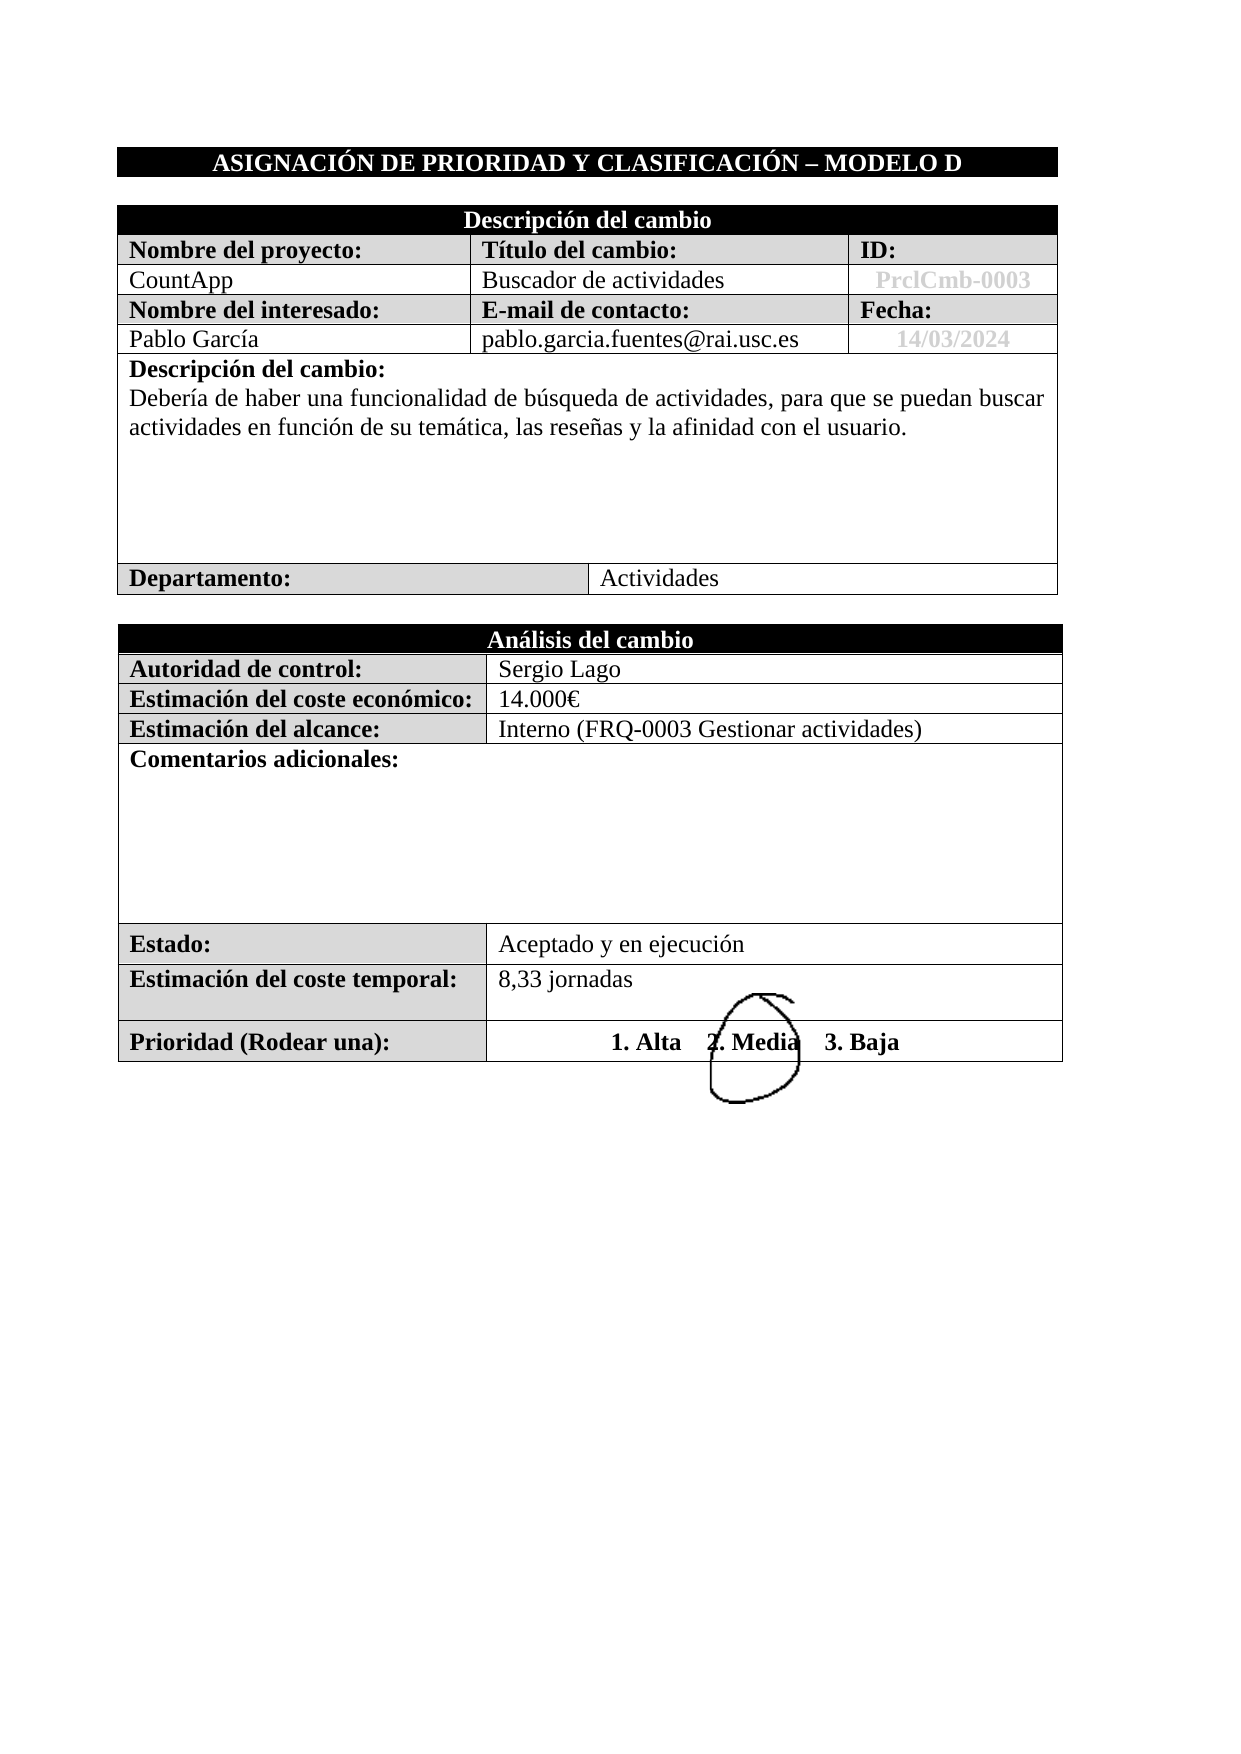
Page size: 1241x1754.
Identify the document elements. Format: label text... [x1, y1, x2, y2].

table_cell Prioridad (Rodear una): [119, 1021, 486, 1061]
table_cell Sergio Lago [487, 655, 1062, 683]
table_cell [118, 177, 1057, 205]
table_header ASIGNACIÓN DE PRIORIDAD Y CLASIFICACIÓN – MODELO D [118, 148, 1057, 177]
table_cell CountApp [118, 265, 470, 294]
table_cell Estado: [119, 924, 486, 963]
table_cell 1. Alta 2. Media 3. Baja [487, 1021, 722, 1061]
table_cell Nombre del interesado: [118, 295, 470, 323]
table_cell Estimación del coste económico: [119, 684, 486, 713]
table_header Análisis del cambio [119, 625, 1062, 653]
table_cell Departamento: [118, 564, 588, 594]
table_cell Interno (FRQ-0003 Gestionar actividades) [487, 714, 1062, 743]
table_cell 1. Alta 2. Media 3. Baja [792, 1021, 1062, 1061]
table_cell Buscador de actividades [471, 265, 848, 294]
table_cell Estimación del alcance: [119, 714, 486, 743]
table_cell 14.000€ [487, 684, 1062, 713]
table_cell PrclCmb-0003 [849, 265, 1057, 294]
table_cell Estimación del coste temporal: [119, 965, 486, 1020]
table_cell Nombre del proyecto: [118, 235, 470, 264]
table_cell Descripción del cambio: Debería de haber una funcionalidad de búsqueda de actividades, para que se puedan buscar actividades en función de su temática, las reseñas y la afinidad con el usuario. [118, 354, 1057, 562]
table_cell Descripción del cambio [118, 205, 1057, 234]
table_cell 8,33 jornadas [487, 965, 1062, 1020]
table_cell E-mail de contacto: [471, 295, 848, 323]
table_cell Pablo García [118, 325, 470, 353]
table_cell Título del cambio: [471, 235, 848, 264]
table_cell 14/03/2024 [849, 325, 1057, 353]
table_cell pablo.garcia.fuentes@rai.usc.es [471, 325, 848, 353]
table_cell 1. Alta 2. Media 3. Baja [713, 1021, 797, 1061]
table_cell Actividades [589, 564, 1057, 594]
table_cell Autoridad de control: [119, 655, 486, 683]
table_cell Aceptado y en ejecución [487, 924, 1062, 963]
table_cell ID: [849, 235, 1057, 264]
table_cell Fecha: [849, 295, 1057, 323]
table_cell Comentarios adicionales: [119, 744, 1062, 922]
